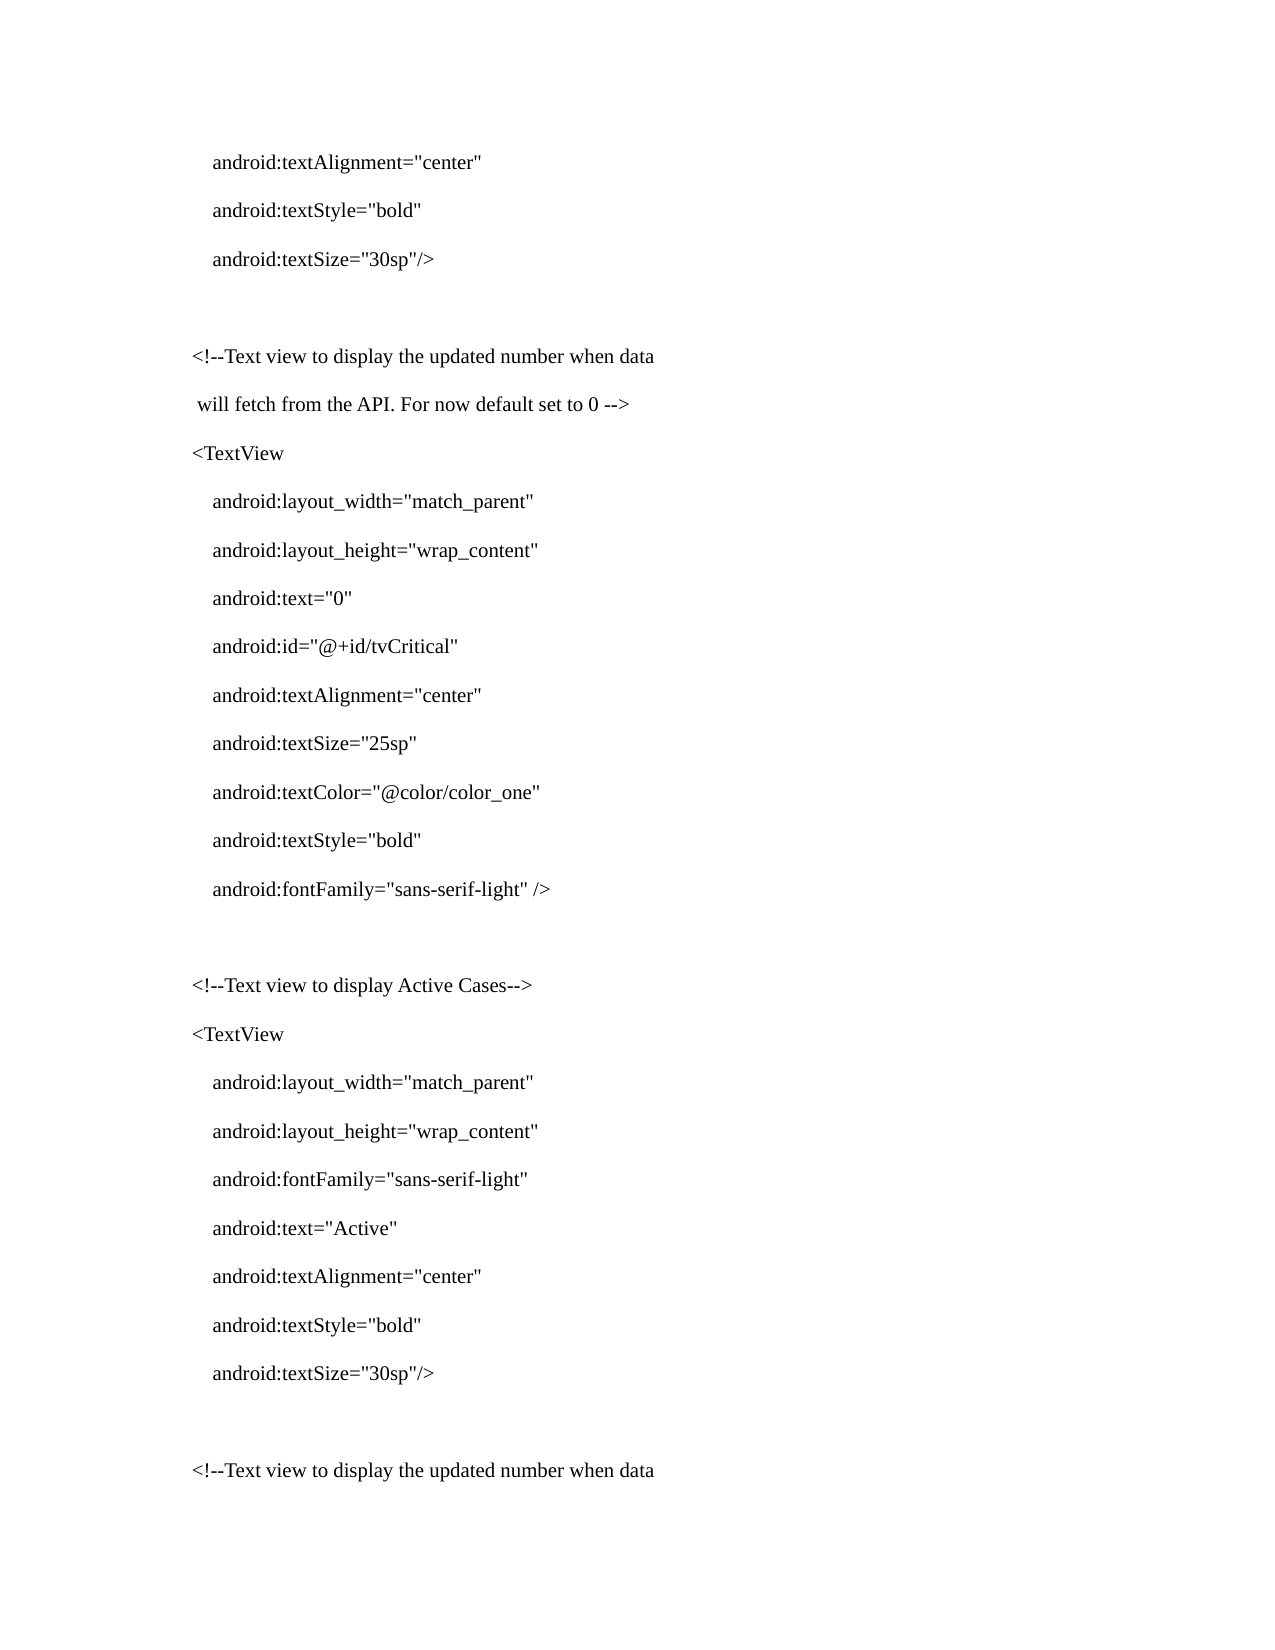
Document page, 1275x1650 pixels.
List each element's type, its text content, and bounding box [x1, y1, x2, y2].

text <TextView [150, 441, 1125, 465]
text android:textStyle="bold" [150, 828, 1125, 852]
text android:textStyle="bold" [150, 1312, 1125, 1337]
text android:layout_width="match_parent" [150, 1070, 1125, 1094]
text android:textSize="25sp" [150, 731, 1125, 755]
text android:textAlignment="center" [150, 150, 1125, 174]
text android:textAlignment="center" [150, 1264, 1125, 1288]
text android:text="0" [150, 586, 1125, 610]
text android:textSize="30sp"/> [150, 247, 1125, 271]
text <!--Text view to display the updated number when data [150, 344, 1125, 368]
text android:textSize="30sp"/> [150, 1361, 1125, 1385]
text android:layout_width="match_parent" [150, 489, 1125, 513]
text android:textColor="@color/color_one" [150, 780, 1125, 804]
text <!--Text view to display the updated number when data [150, 1458, 1125, 1482]
text <!--Text view to display Active Cases--> [150, 973, 1125, 997]
text android:id="@+id/tvCritical" [150, 634, 1125, 658]
text android:fontFamily="sans-serif-light" [150, 1167, 1125, 1191]
text <TextView [150, 1022, 1125, 1046]
text android:textAlignment="center" [150, 683, 1125, 707]
text android:layout_height="wrap_content" [150, 537, 1125, 562]
text will fetch from the API. For now default set to 0 --> [150, 392, 1125, 416]
text android:text="Active" [150, 1216, 1125, 1240]
text android:layout_height="wrap_content" [150, 1119, 1125, 1143]
text android:textStyle="bold" [150, 198, 1125, 222]
text android:fontFamily="sans-serif-light" /> [150, 877, 1125, 901]
